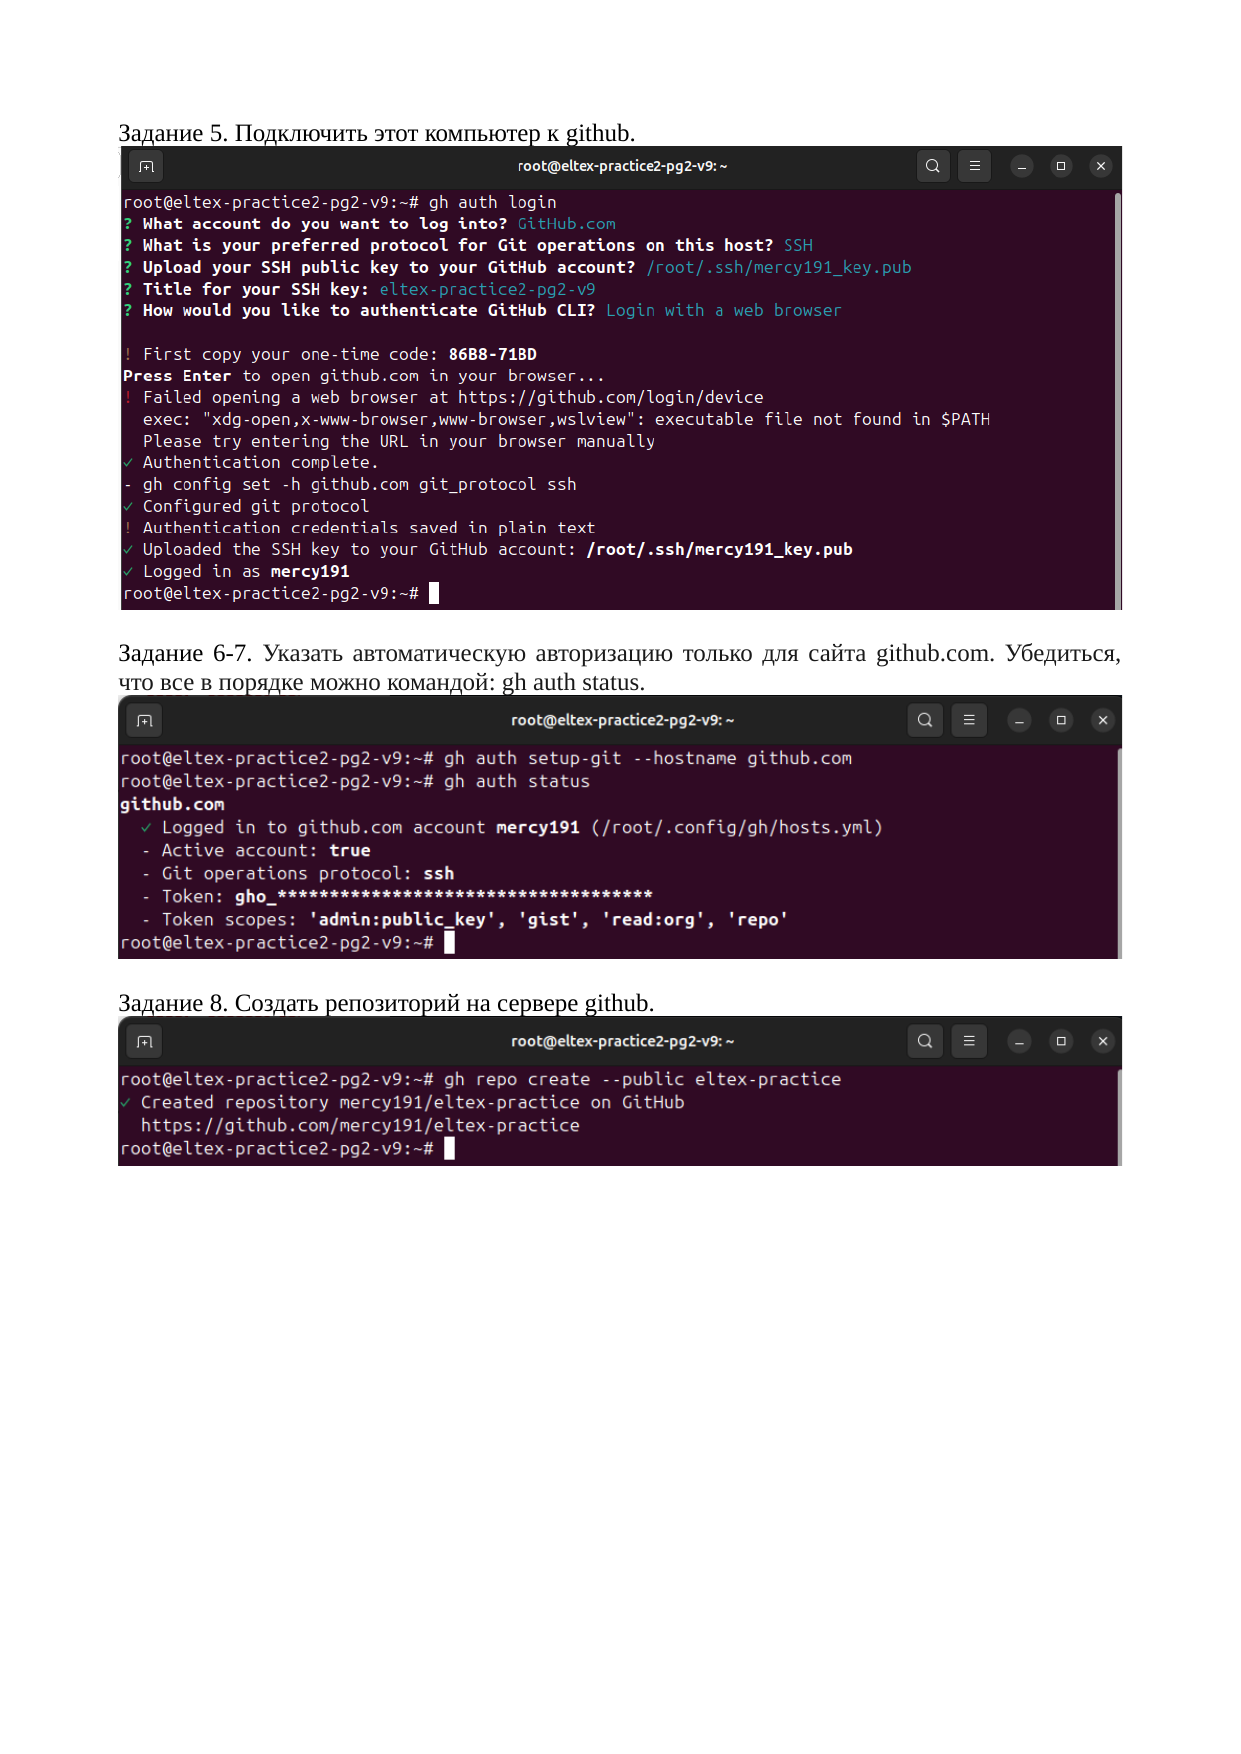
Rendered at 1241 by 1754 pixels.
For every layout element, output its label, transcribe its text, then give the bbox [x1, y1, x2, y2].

text Задание 6-7. Указать автоматическую авторизацию только для сайта github.com. Убедиться, что все в порядке можно командой: gh auth status. [118, 638, 1122, 695]
text Задание 8. Создать репозиторий на сервере github. [118, 988, 1122, 1016]
picture [118, 1016, 1123, 1166]
picture [118, 695, 1123, 959]
text Задание 5. Подключить этот компьютер к github. [118, 118, 1122, 146]
picture [118, 146, 1123, 610]
